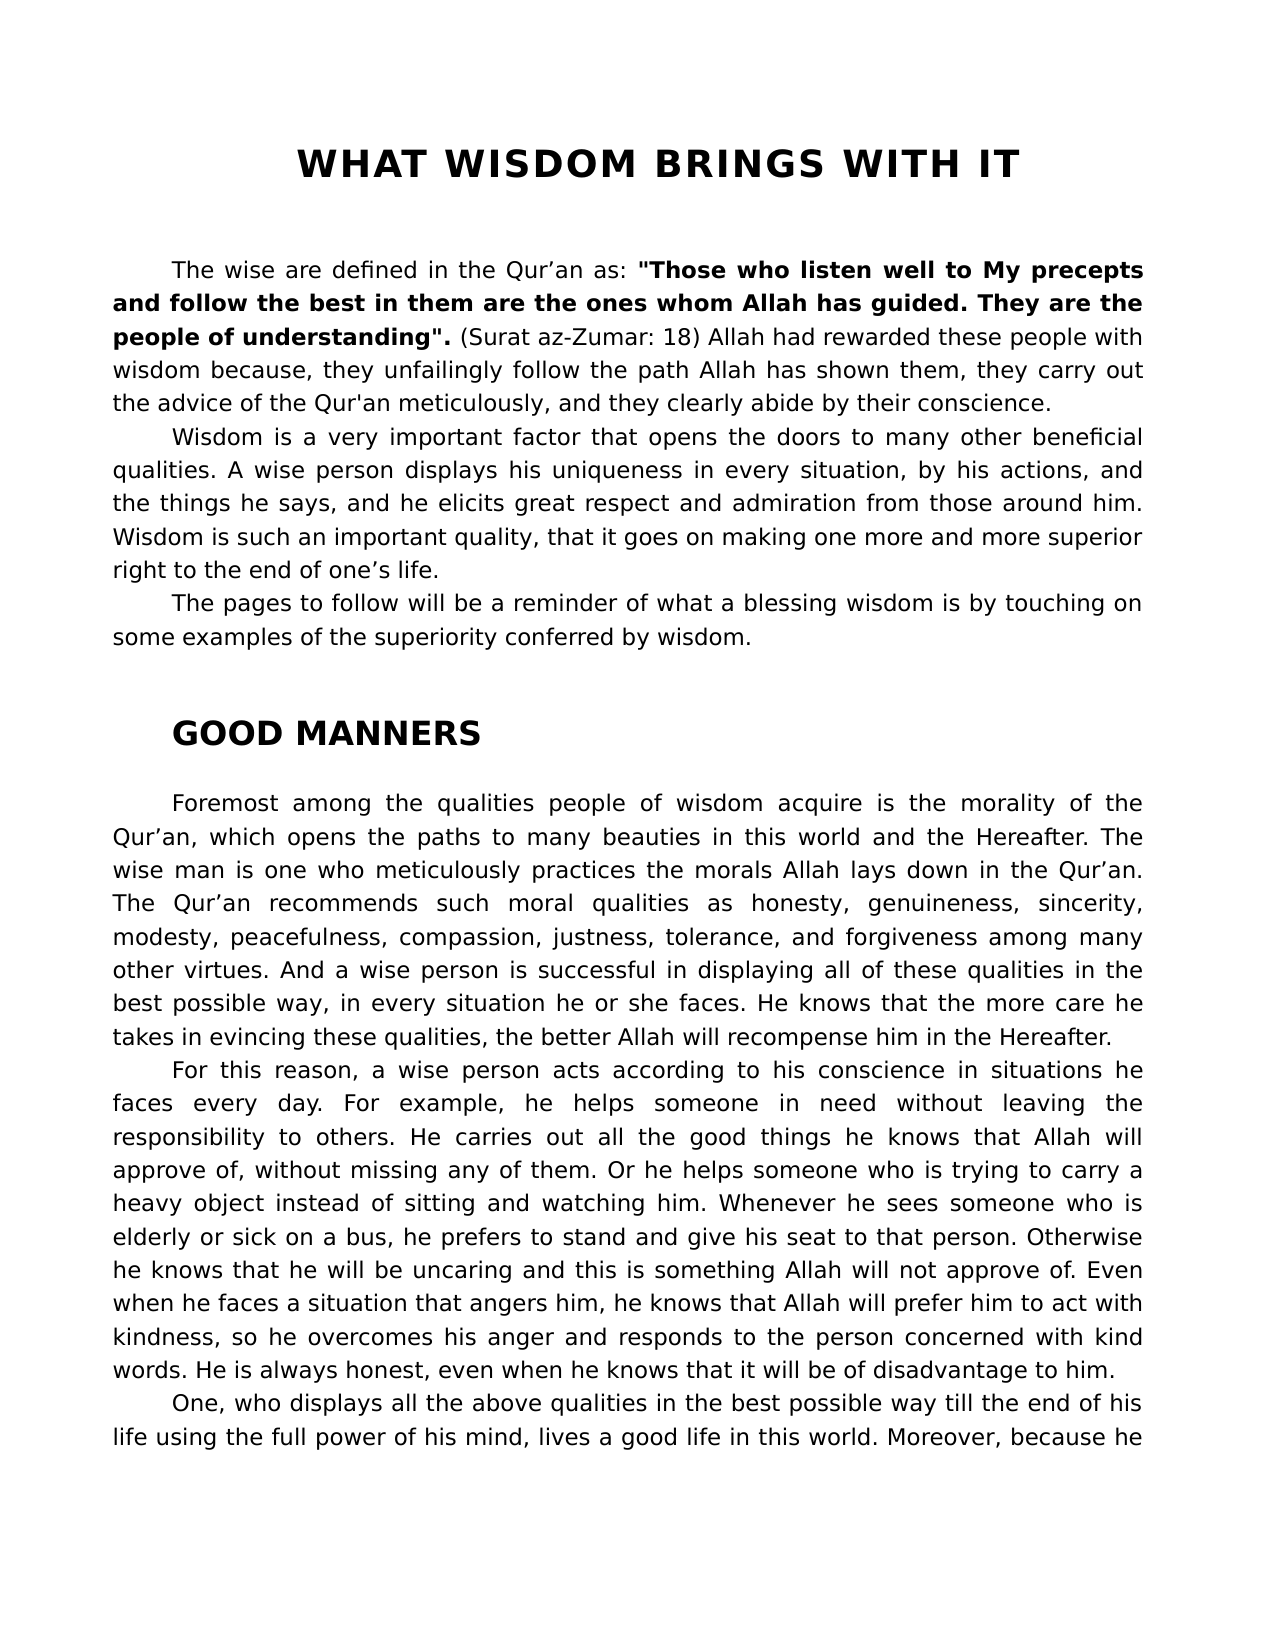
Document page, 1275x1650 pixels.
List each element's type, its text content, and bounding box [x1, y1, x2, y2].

text Foremost among the qualities people of wisdom acquire is the morality of the Qur’an, which opens the paths to many beauties in this world and the Hereafter. The wise man is one who meticulously practices the morals Allah lays down in the Qur’an. The Qur’an recommends such moral qualities as honesty, genuineness, sincerity, modesty, peacefulness, compassion, justness, tolerance, and forgiveness among many other virtues. And a wise person is successful in displaying all of these qualities in the best possible way, in every situation he or she faces. He knows that the more care he takes in evincing these qualities, the better Allah will recompense him in the Hereafter. [112, 785, 1145, 1052]
text One, who displays all the above qualities in the best possible way till the end of his life using the full power of his mind, lives a good life in this world. Moreover, because he [112, 1385, 1145, 1452]
text GOOD MANNERS [112, 718, 1145, 752]
text WHAT WISDOM BRINGS WITH IT [112, 148, 1145, 185]
text The pages to follow will be a reminder of what a blessing wisdom is by touching on some examples of the superiority conferred by wisdom. [112, 585, 1145, 652]
text For this reason, a wise person acts according to his conscience in situations he faces every day. For example, he helps someone in need without leaving the responsibility to others. He carries out all the good things he knows that Allah will approve of, without missing any of them. Or he helps someone who is trying to carry a heavy object instead of sitting and watching him. Whenever he sees someone who is elderly or sick on a bus, he prefers to stand and give his seat to that person. Otherwise he knows that he will be uncaring and this is something Allah will not approve of. Even when he faces a situation that angers him, he knows that Allah will prefer him to act with kindness, so he overcomes his anger and responds to the person concerned with kind words. He is always honest, even when he knows that it will be of disadvantage to him. [112, 1052, 1145, 1385]
text Wisdom is a very important factor that opens the doors to many other beneficial qualities. A wise person displays his uniqueness in every situation, by his actions, and the things he says, and he elicits great respect and admiration from those around him. Wisdom is such an important quality, that it goes on making one more and more superior right to the end of one’s life. [112, 418, 1145, 585]
text The wise are defined in the Qur’an as: "Those who listen well to My precepts and follow the best in them are the ones whom Allah has guided. They are the people of understanding". (Surat az-Zumar: 18) Allah had rewarded these people with wisdom because, they unfailingly follow the path Allah has shown them, they carry out the advice of the Qur'an meticulously, and they clearly abide by their conscience. [112, 252, 1145, 418]
